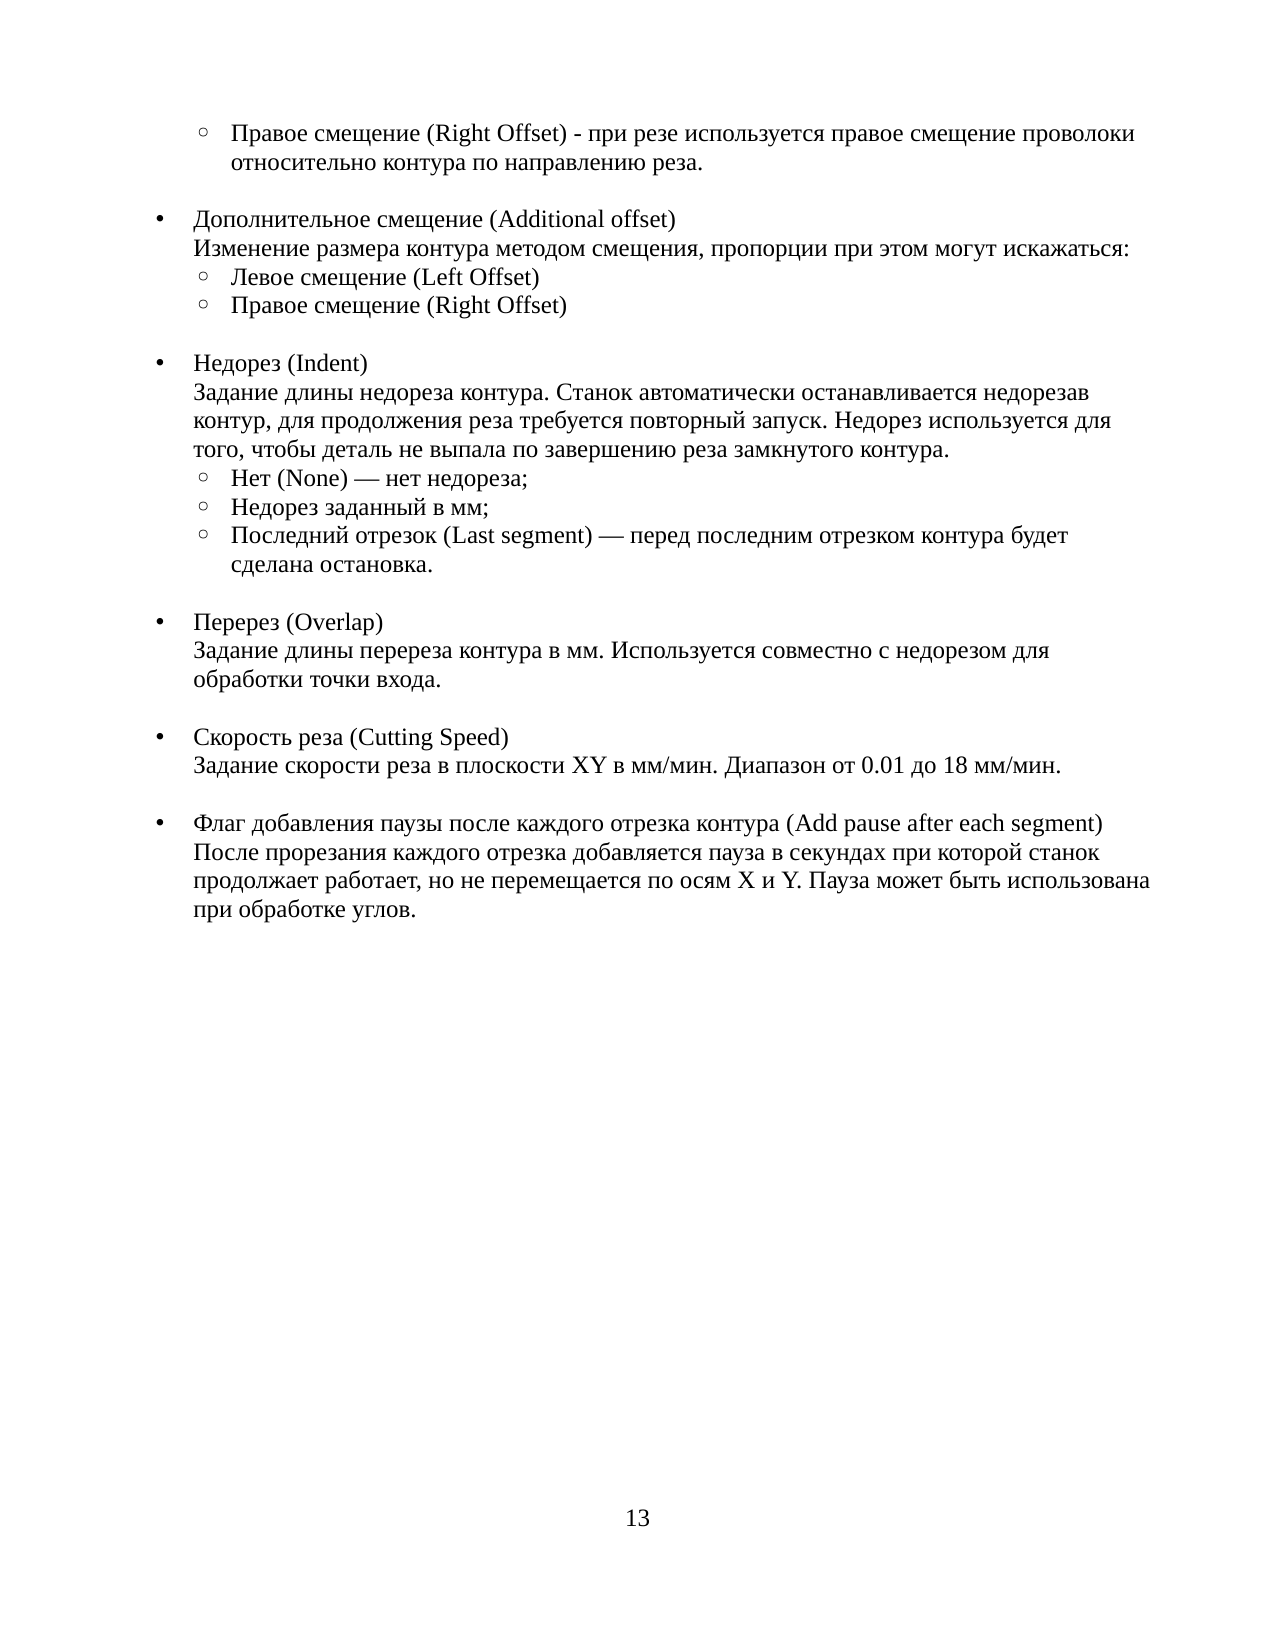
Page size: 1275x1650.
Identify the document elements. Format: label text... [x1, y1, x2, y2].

list Задание длины недореза контура. Станок автоматически останавливается недорезав контур, для продолжения реза требуется повторный запуск. Недорез используется для того, чтобы деталь не выпала по завершению реза замкнутого контура. [156, 377, 1157, 463]
list Последний отрезок (Last segment) — перед последним отрезком контура будет сделана остановка. [193, 521, 1157, 578]
list Дополнительное смещение (Additional offset) [156, 204, 1157, 233]
list После прорезания каждого отрезка добавляется пауза в секундах при которой станок продолжает работает, но не перемещается по осям X и Y. Пауза может быть использована при обработке углов. [156, 837, 1157, 923]
list Задание длины перереза контура в мм. Используется совместно с недорезом для обработки точки входа. [156, 636, 1157, 693]
list Недорез заданный в мм; [193, 492, 1157, 521]
list Перерез (Overlap) [156, 607, 1157, 636]
list Недорез (Indent) [156, 348, 1157, 377]
list Левое смещение (Left Offset) [193, 262, 1157, 291]
list Правое смещение (Right Offset) [193, 291, 1157, 319]
list Задание скорости реза в плоскости XY в мм/мин. Диапазон от 0.01 до 18 мм/мин. [156, 751, 1157, 779]
list Нет (None) — нет недореза; [193, 463, 1157, 492]
list Правое смещение (Right Offset) - при резе используется правое смещение проволоки относительно контура по направлению реза. [193, 118, 1157, 176]
list Изменение размера контура методом смещения, пропорции при этом могут искажаться: [156, 233, 1157, 262]
list Скорость реза (Cutting Speed) [156, 722, 1157, 751]
list Флаг добавления паузы после каждого отрезка контура (Add pause after each segment) [156, 808, 1157, 837]
